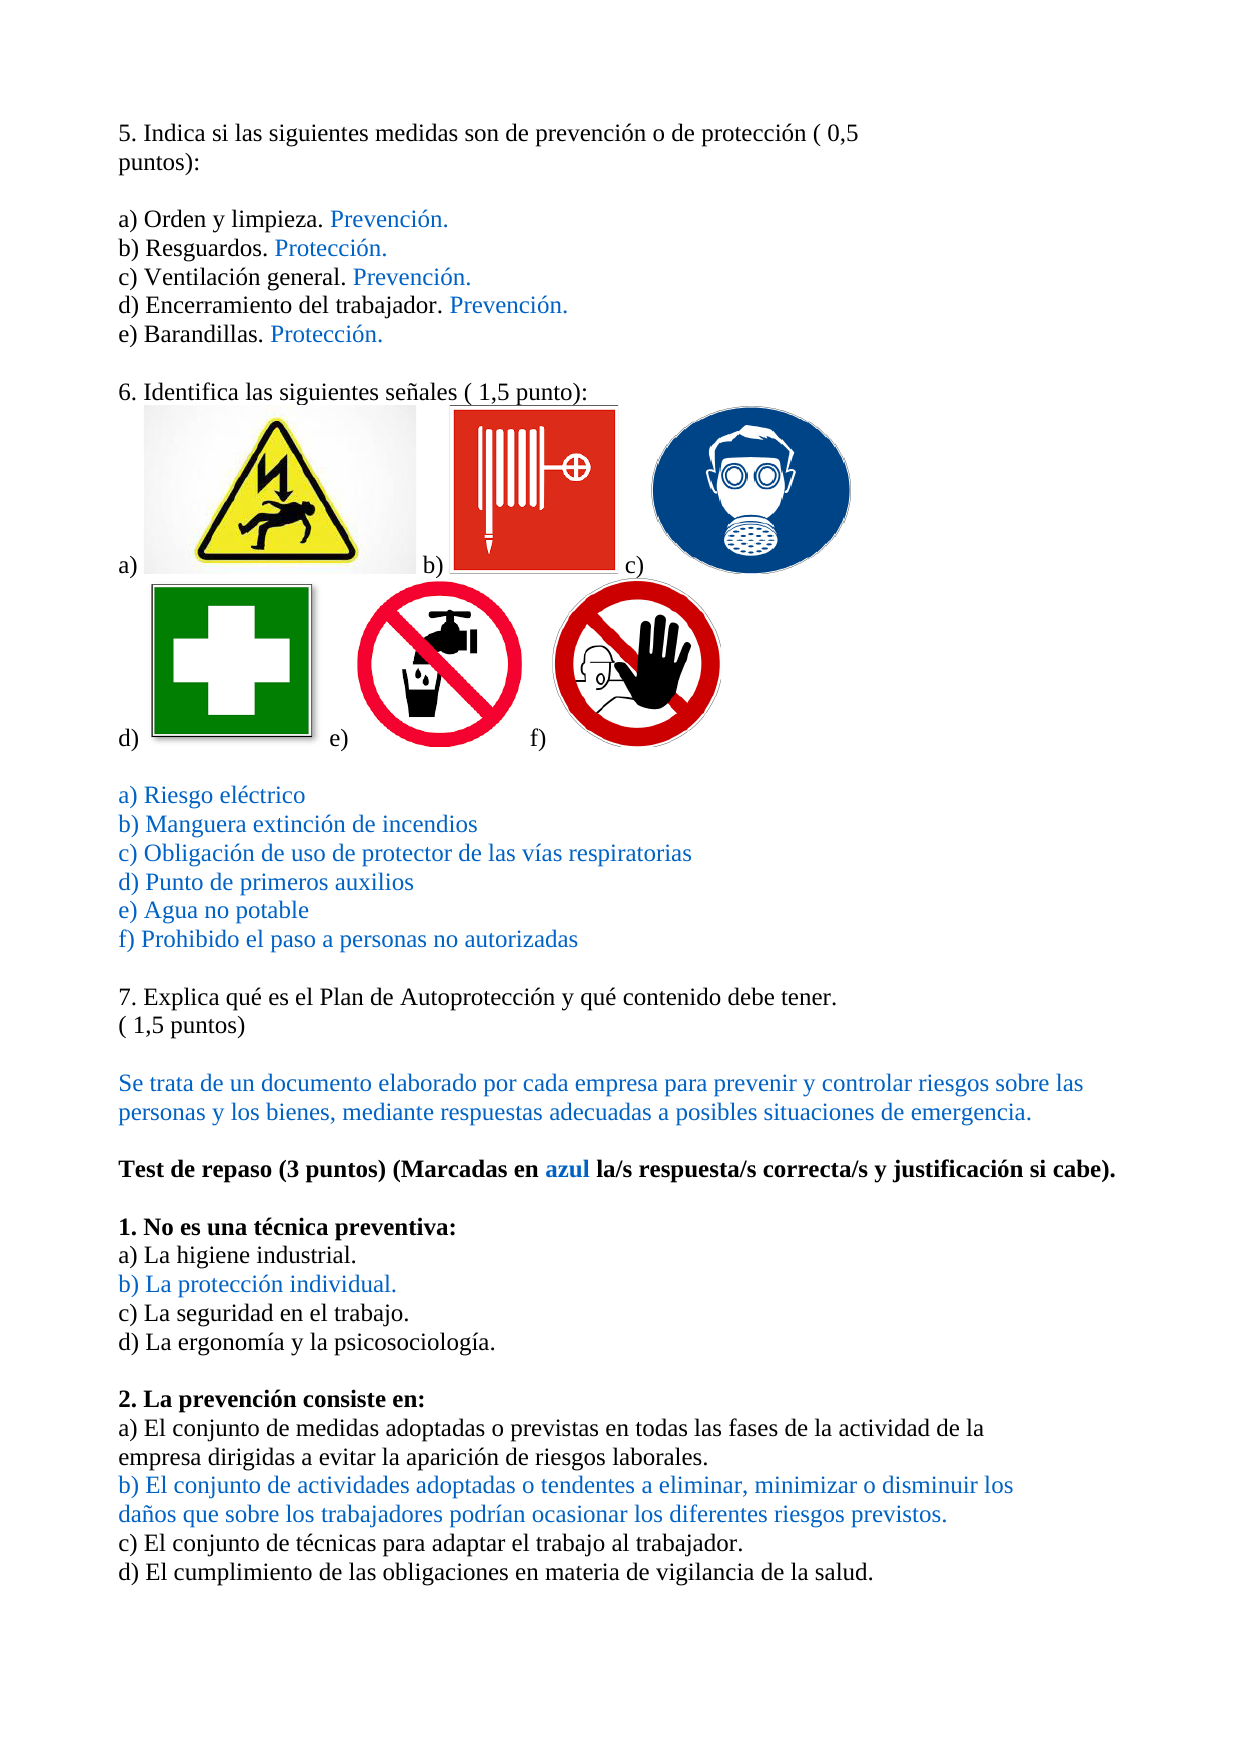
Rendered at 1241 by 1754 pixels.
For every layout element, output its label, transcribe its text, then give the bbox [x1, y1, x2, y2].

text c) Ventilación general. Prevención. [118, 262, 1122, 291]
text b) El conjunto de actividades adoptadas o tendentes a eliminar, minimizar o disminuir los [118, 1471, 1122, 1499]
text d) e) f) [118, 579, 1122, 752]
text d) El cumplimiento de las obligaciones en materia de vigilancia de la salud. [118, 1557, 1122, 1586]
text b) Resguardos. Protección. [118, 233, 1122, 262]
text Test de repaso (3 puntos) (Marcadas en azul la/s respuesta/s correcta/s y justificación si cabe). [118, 1154, 1122, 1183]
text a) Riesgo eléctrico [118, 781, 1122, 809]
text a) La higiene industrial. [118, 1241, 1122, 1269]
text e) Agua no potable [118, 896, 1122, 924]
text a) b) c) [118, 406, 1122, 579]
text d) La ergonomía y la psicosociología. [118, 1327, 1122, 1356]
picture [143, 405, 417, 574]
text c) Obligación de uso de protector de las vías respiratorias [118, 838, 1122, 867]
text c) La seguridad en el trabajo. [118, 1298, 1122, 1327]
text a) Orden y limpieza. Prevención. [118, 204, 1122, 233]
text d) Encerramiento del trabajador. Prevención. [118, 291, 1122, 319]
text c) El conjunto de técnicas para adaptar el trabajo al trabajador. [118, 1528, 1122, 1557]
text empresa dirigidas a evitar la aparición de riesgos laborales. [118, 1442, 1122, 1471]
text d) Punto de primeros auxilios [118, 867, 1122, 896]
text b) Manguera extinción de incendios [118, 809, 1122, 838]
text f) Prohibido el paso a personas no autorizadas [118, 924, 1122, 953]
text a) El conjunto de medidas adoptadas o previstas en todas las fases de la actividad de la [118, 1413, 1122, 1442]
text ( 1,5 puntos) [118, 1011, 1122, 1039]
text 7. Explica qué es el Plan de Autoprotección y qué contenido debe tener. [118, 982, 1122, 1011]
text 2. La prevención consiste en: [118, 1384, 1122, 1413]
text daños que sobre los trabajadores podrían ocasionar los diferentes riesgos previstos. [118, 1499, 1122, 1528]
text 1. No es una técnica preventiva: [118, 1212, 1122, 1241]
text 6. Identifica las siguientes señales ( 1,5 punto): [118, 377, 1122, 406]
text b) La protección individual. [118, 1269, 1122, 1298]
text e) Barandillas. Protección. [118, 319, 1122, 348]
text 5. Indica si las siguientes medidas son de prevención o de protección ( 0,5 [118, 118, 1122, 147]
text puntos): [118, 147, 1122, 204]
text Se trata de un documento elaborado por cada empresa para prevenir y controlar riesgos sobre las personas y los bienes, mediante respuestas adecuadas a posibles situaciones de emergencia. [118, 1068, 1122, 1126]
